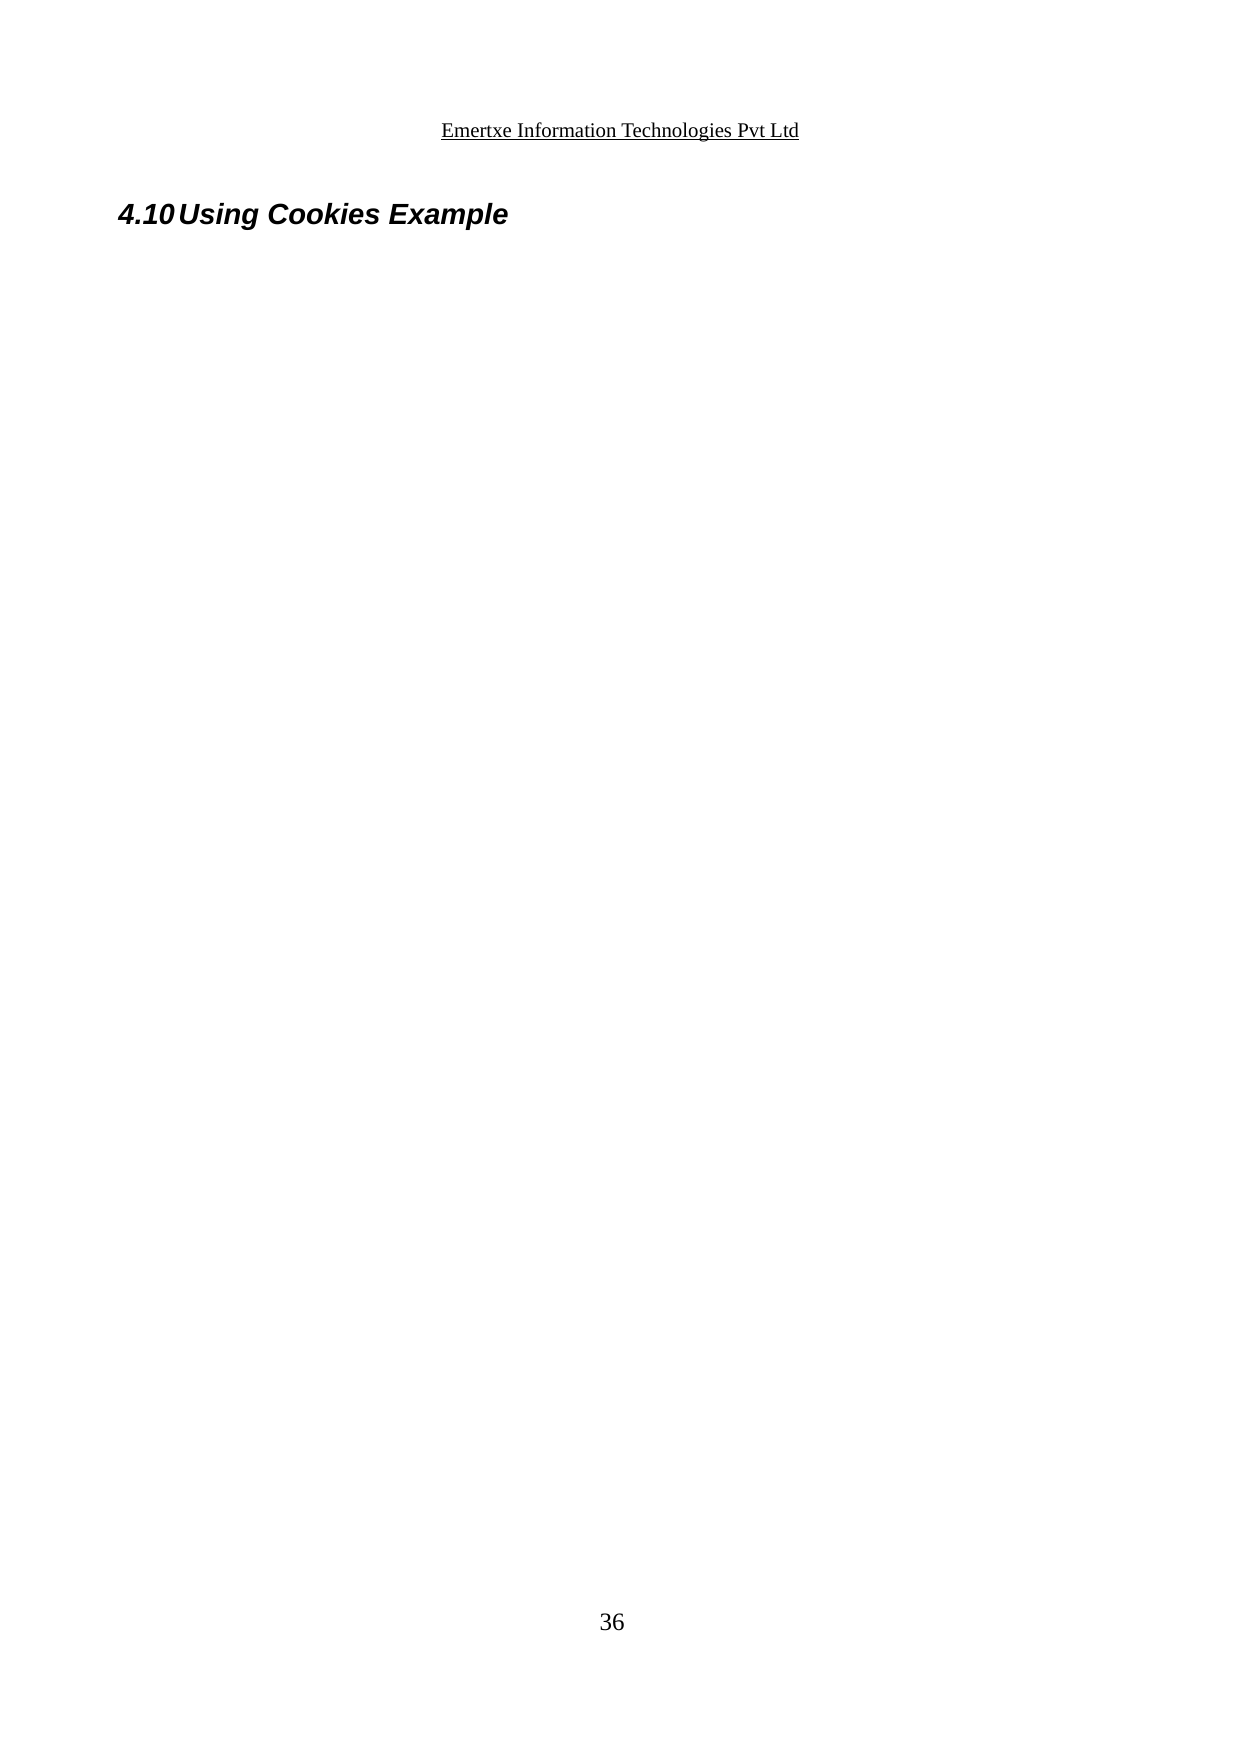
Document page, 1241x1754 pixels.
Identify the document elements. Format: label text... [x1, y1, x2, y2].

subtitle Using Cookies Example [118, 197, 1122, 230]
